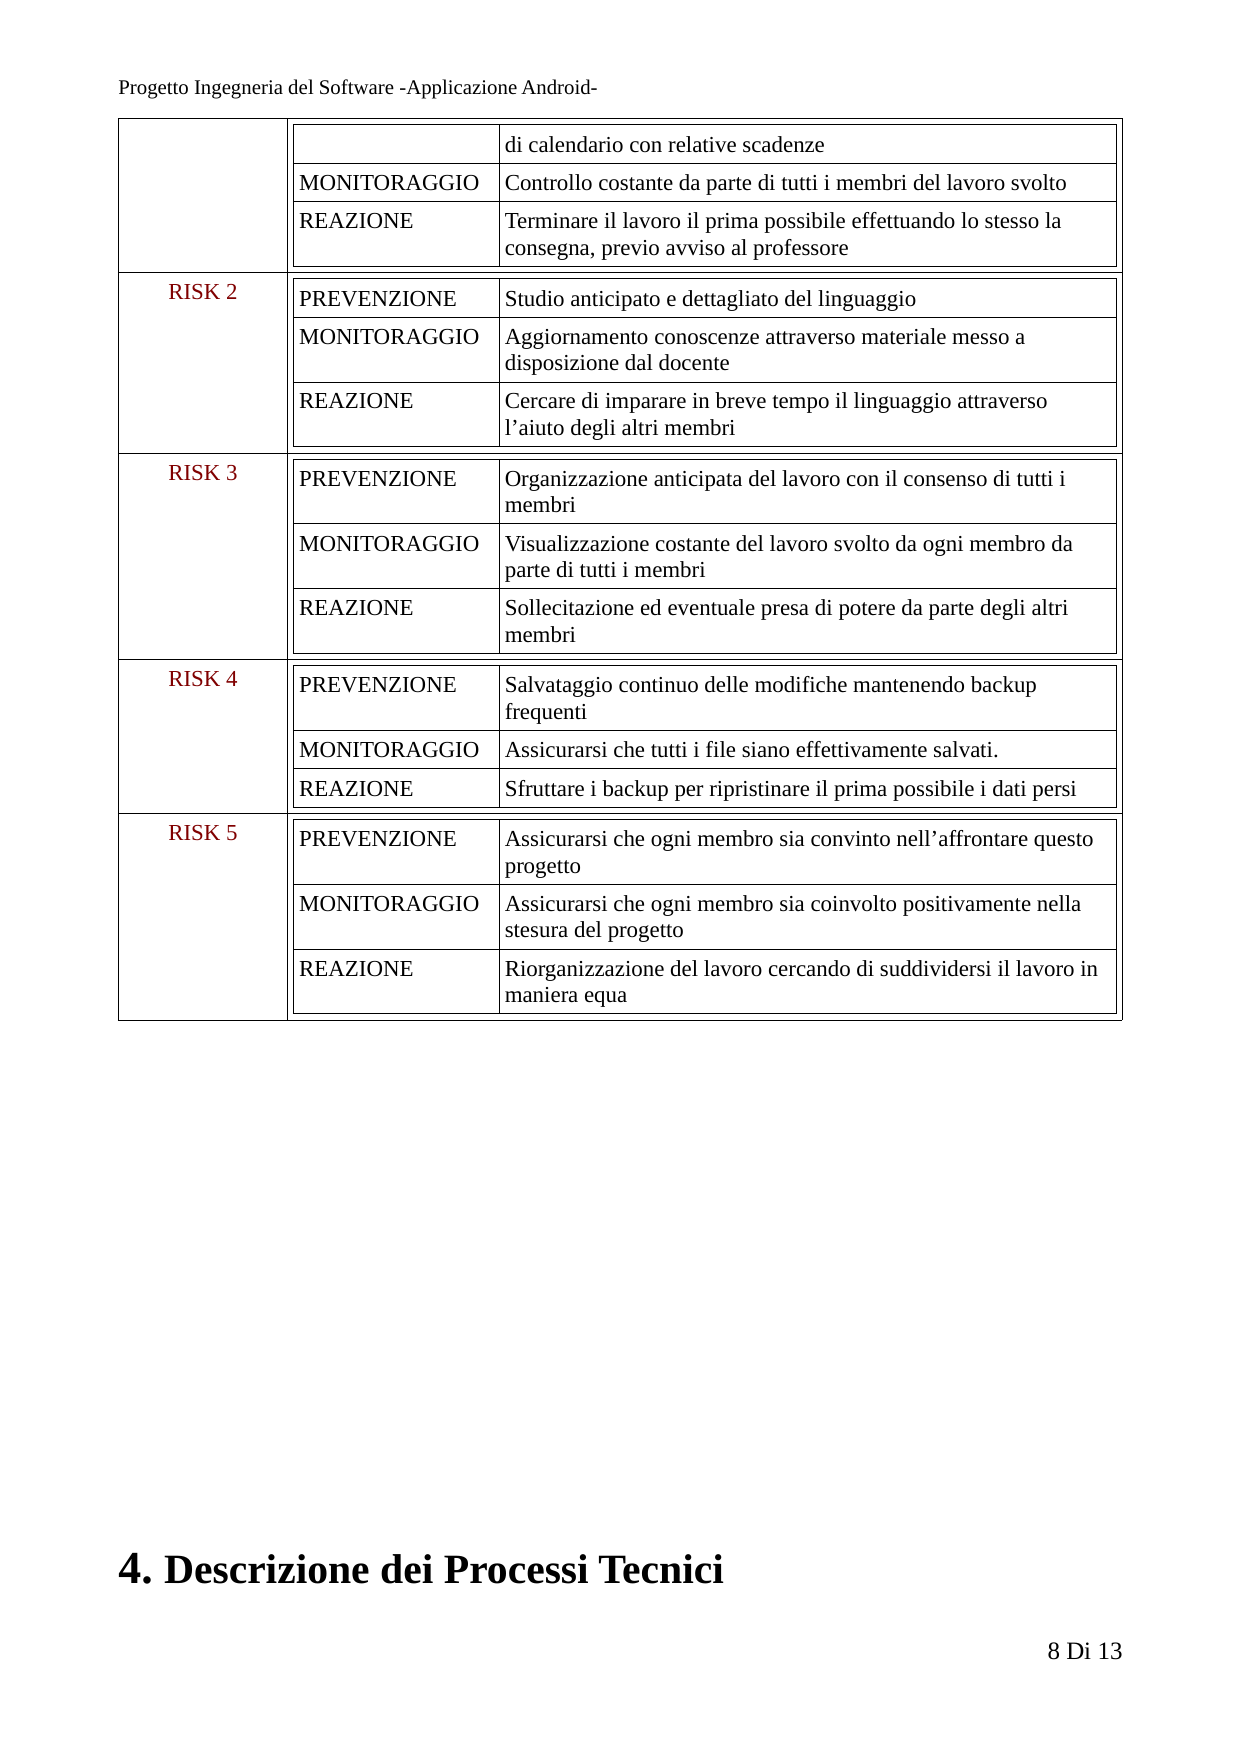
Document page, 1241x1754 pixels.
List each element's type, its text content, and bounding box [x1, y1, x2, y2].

table_cell MONITORAGGIO [294, 164, 499, 201]
table_cell Riorganizzazione del lavoro cercando di suddividersi il lavoro in maniera equa [500, 950, 1116, 1013]
table_cell REAZIONE [294, 589, 499, 653]
table_header Organizzazione anticipata del lavoro con il consenso di tutti i membri [500, 460, 1116, 523]
table_cell REAZIONE [294, 202, 499, 266]
table_header Assicurarsi che ogni membro sia convinto nell’affrontare questo progetto [500, 820, 1116, 884]
table_cell Sollecitazione ed eventuale presa di potere da parte degli altri membri [500, 589, 1116, 653]
table_cell RISK 2 [119, 273, 287, 452]
table_header Studio anticipato e dettagliato del linguaggio [500, 279, 1116, 317]
table_header [294, 125, 499, 163]
table_cell REAZIONE [294, 383, 499, 446]
table_cell MONITORAGGIO [294, 885, 499, 949]
table_cell Assicurarsi che ogni membro sia coinvolto positivamente nella stesura del progetto [500, 885, 1116, 949]
table_cell Aggiornamento conoscenze attraverso materiale messo a disposizione dal docente [500, 318, 1116, 381]
table_header di calendario con relative scadenze [500, 125, 1116, 163]
table_cell Controllo costante da parte di tutti i membri del lavoro svolto [500, 164, 1116, 201]
table_cell [288, 660, 1122, 813]
table_header Salvataggio continuo delle modifiche mantenendo backup frequenti [500, 666, 1116, 730]
table_header PREVENZIONE [294, 666, 499, 730]
table_cell RISK 5 [119, 814, 287, 1020]
table_cell RISK 4 [119, 660, 287, 813]
table_cell REAZIONE [294, 950, 499, 1013]
table_cell MONITORAGGIO [294, 731, 499, 768]
table_cell Cercare di imparare in breve tempo il linguaggio attraverso l’aiuto degli altri membri [500, 383, 1116, 446]
table_cell Assicurarsi che tutti i file siano effettivamente salvati. [500, 731, 1116, 768]
table_cell [288, 814, 1122, 1020]
table_cell RISK 3 [119, 454, 287, 659]
table_cell [288, 273, 1122, 452]
table_cell MONITORAGGIO [294, 318, 499, 381]
table_cell Terminare il lavoro il prima possibile effettuando lo stesso la consegna, previo avviso al professore [500, 202, 1116, 266]
table_cell Visualizzazione costante del lavoro svolto da ogni membro da parte di tutti i membri [500, 524, 1116, 588]
subtitle 4. Descrizione dei Processi Tecnici [118, 1540, 1122, 1593]
table_cell [119, 119, 287, 272]
table_cell REAZIONE [294, 769, 499, 807]
table_cell [288, 119, 1122, 272]
table_header PREVENZIONE [294, 460, 499, 523]
table_cell [288, 454, 1122, 659]
table_header PREVENZIONE [294, 820, 499, 884]
table_header PREVENZIONE [294, 279, 499, 317]
table_cell Sfruttare i backup per ripristinare il prima possibile i dati persi [500, 769, 1116, 807]
table_cell MONITORAGGIO [294, 524, 499, 588]
